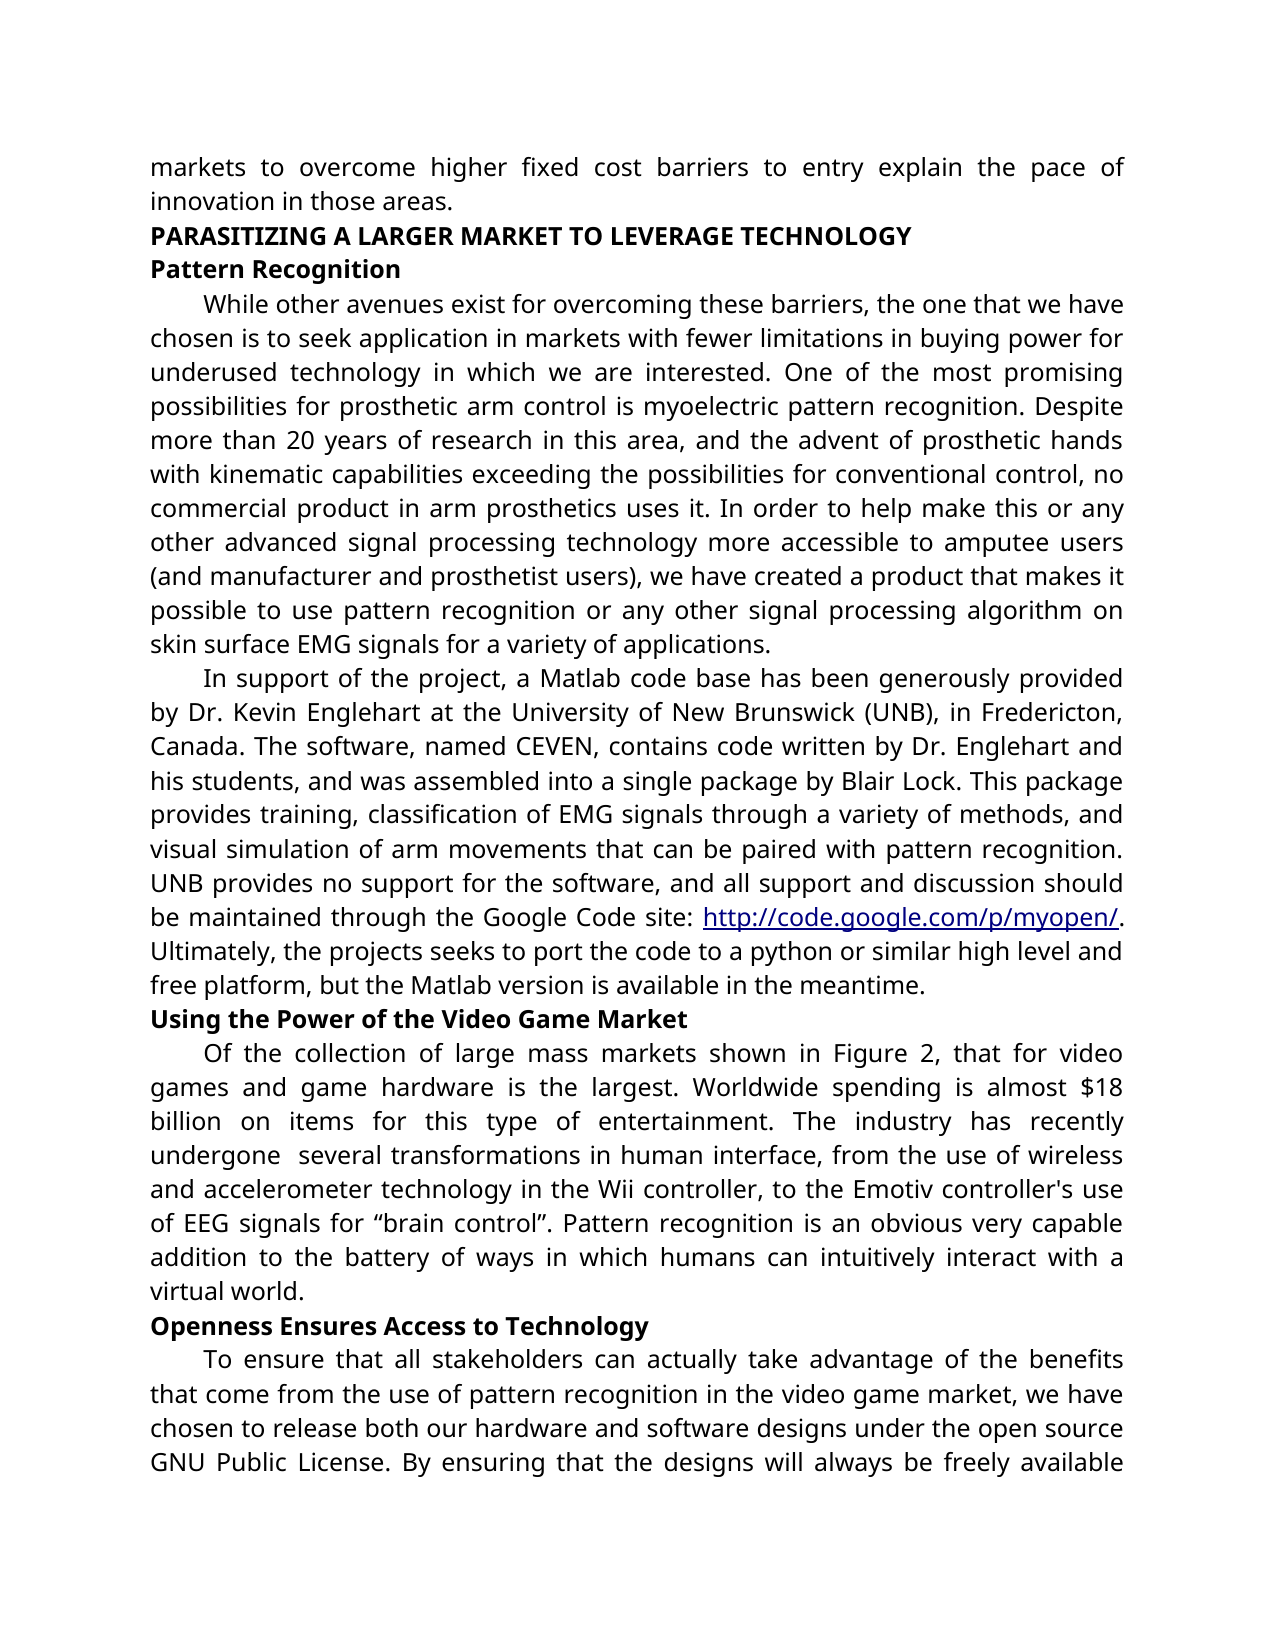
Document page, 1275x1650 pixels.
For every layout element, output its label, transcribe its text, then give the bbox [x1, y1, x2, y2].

text What is it that separates mass markets from underserved ones? It is the distribution and therefore lowering of costs, in research and development, manufacturing and distribution to a large number of users. It is also the commodification of products in the marketplace, reducing profit margins because of the availability of alternatives. As illustrated in Figure 2, the buying power in the current market for powered arms cannot hope to challenge that for razors and blades. The ability of these larger markets to overcome higher fixed cost barriers to entry explain the pace of innovation in those areas. [150, 150, 1125, 218]
text In support of the project, a Matlab code base has been generously provided by Dr. Kevin Englehart at the University of New Brunswick (UNB), in Fredericton, Canada. The software, named CEVEN, contains code written by Dr. Englehart and his students, and was assembled into a single package by Blair Lock. This package provides training, classification of EMG signals through a variety of methods, and visual simulation of arm movements that can be paired with pattern recognition. UNB provides no support for the software, and all support and discussion should be maintained through the Google Code site: http://code.google.com/p/myopen/. Ultimately, the projects seeks to port the code to a python or similar high level and free platform, but the Matlab version is available in the meantime. [150, 661, 1125, 1002]
text Using the Power of the Video Game Market [150, 1002, 1125, 1036]
text To ensure that all stakeholders can actually take advantage of the benefits that come from the use of pattern recognition in the video game market, we have chosen to release both our hardware and software designs under the open source GNU Public License. By ensuring that the designs will always be freely available [150, 1342, 1125, 1478]
text While other avenues exist for overcoming these barriers, the one that we have chosen is to seek application in markets with fewer limitations in buying power for underused technology in which we are interested. One of the most promising possibilities for prosthetic arm control is myoelectric pattern recognition. Despite more than 20 years of research in this area, and the advent of prosthetic hands with kinematic capabilities exceeding the possibilities for conventional control, no commercial product in arm prosthetics uses it. In order to help make this or any other advanced signal processing technology more accessible to amputee users (and manufacturer and prosthetist users), we have created a product that makes it possible to use pattern recognition or any other signal processing algorithm on skin surface EMG signals for a variety of applications. [150, 286, 1125, 661]
text PARASITIZING A LARGER MARKET TO LEVERAGE TECHNOLOGY [150, 218, 1125, 252]
text Of the collection of large mass markets shown in Figure 2, that for video games and game hardware is the largest. Worldwide spending is almost $18 billion on items for this type of entertainment. The industry has recently undergone several transformations in human interface, from the use of wireless and accelerometer technology in the Wii controller, to the Emotiv controller's use of EEG signals for “brain control”. Pattern recognition is an obvious very capable addition to the battery of ways in which humans can intuitively interact with a virtual world. [150, 1036, 1125, 1308]
text Pattern Recognition [150, 252, 1125, 286]
text Openness Ensures Access to Technology [150, 1308, 1125, 1342]
